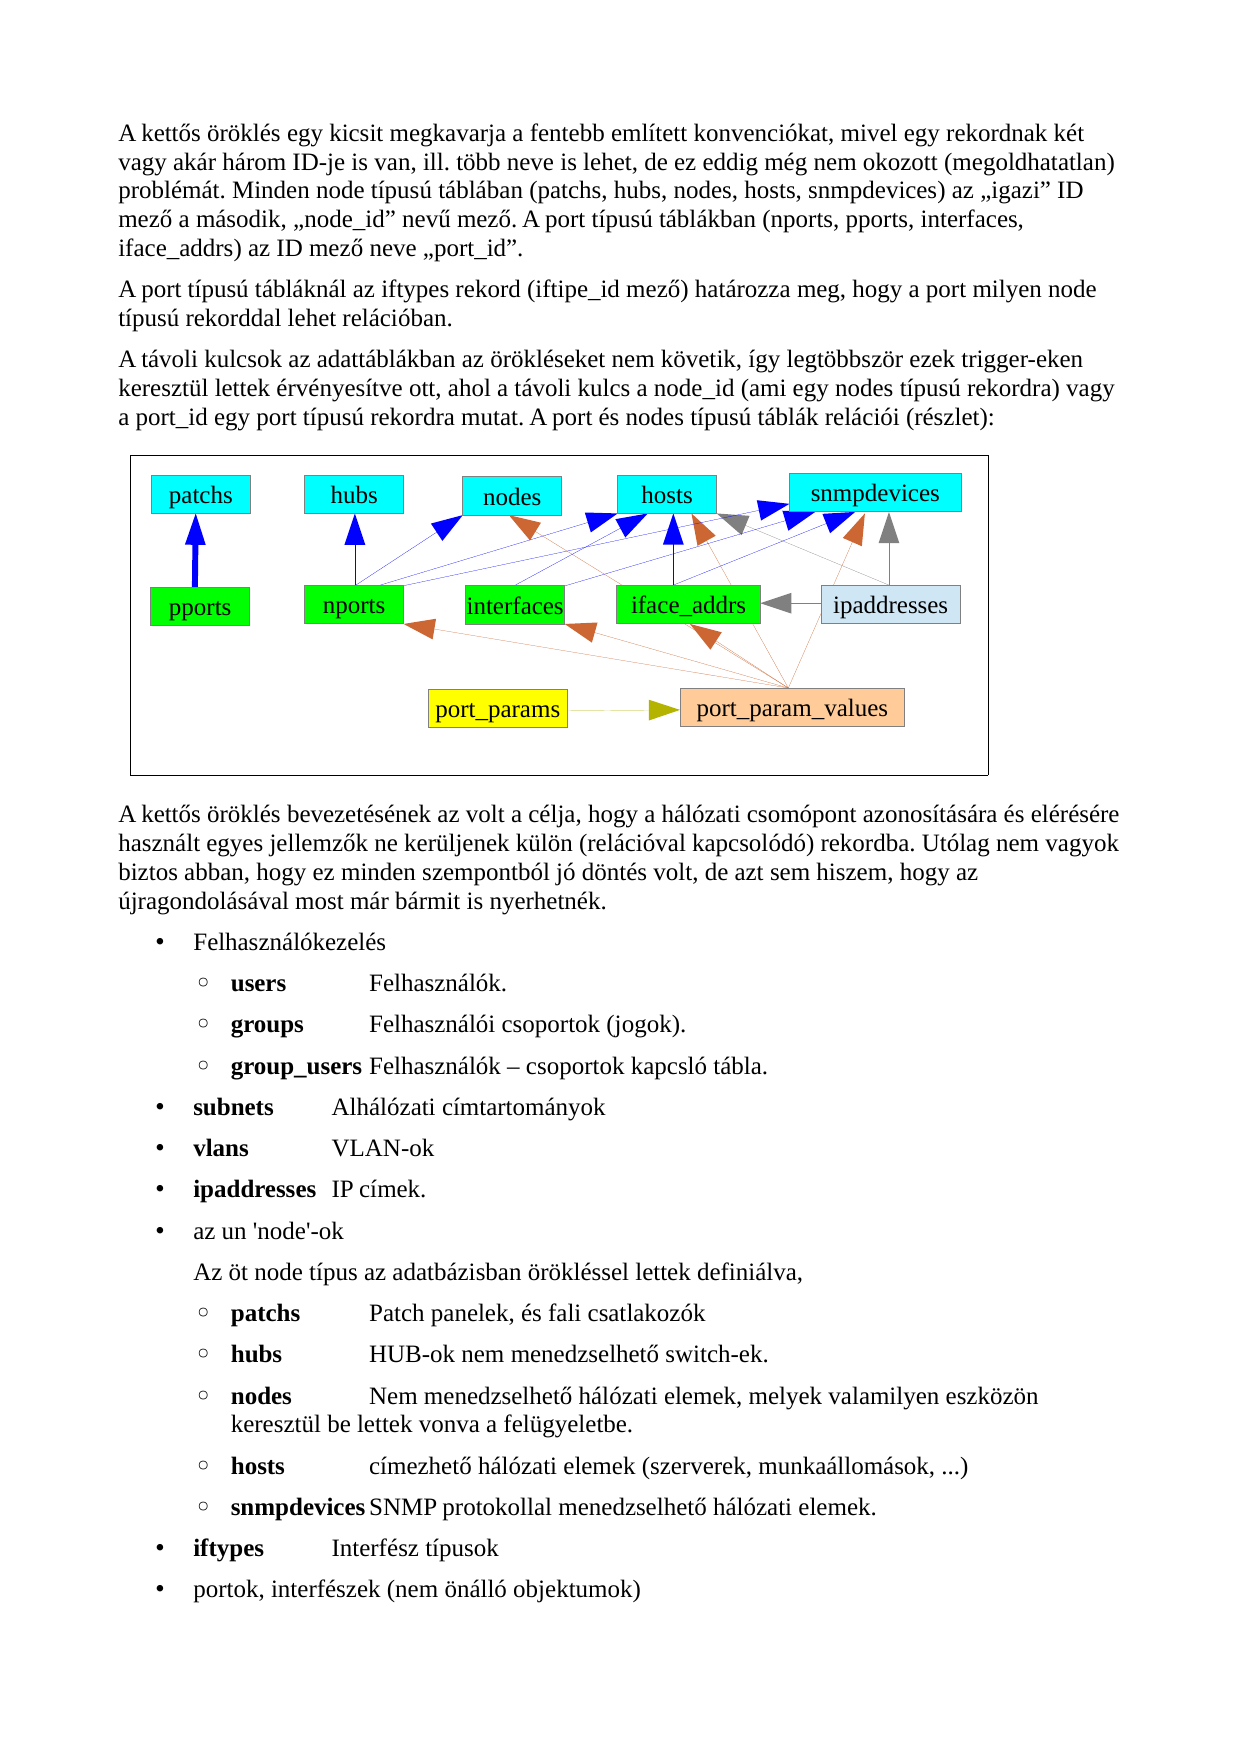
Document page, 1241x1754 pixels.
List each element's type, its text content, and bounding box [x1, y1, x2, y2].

list hubs HUB-ok nem menedzselhető switch-ek. [193, 1339, 1122, 1368]
list patchs Patch panelek, és fali csatlakozók [193, 1298, 1122, 1327]
text A kettős öröklés egy kicsit megkavarja a fentebb említett konvenciókat, mivel egy rekordnak két vagy akár három ID-je is van, ill. több neve is lehet, de ez eddig még nem okozott (megoldhatatlan) problémát. Minden node típusú táblában (patchs, hubs, nodes, hosts, snmpdevices) az „igazi” ID mező a második, „node_id” nevű mező. A port típusú táblákban (nports, pports, interfaces, iface_addrs) az ID mező neve „port_id”. [118, 118, 1122, 262]
list snmpdevices SNMP protokollal menedzselhető hálózati elemek. [193, 1492, 1122, 1521]
list groups Felhasználói csoportok (jogok). [193, 1009, 1122, 1038]
list subnets Alhálózati címtartományok [156, 1092, 1122, 1121]
list vlans VLAN-ok [156, 1133, 1122, 1162]
list az un 'node'-ok [156, 1216, 1122, 1244]
list portok, interfészek (nem önálló objektumok) [156, 1574, 1122, 1603]
list iftypes Interfész típusok [156, 1533, 1122, 1562]
text A kettős öröklés bevezetésének az volt a célja, hogy a hálózati csomópont azonosítására és elérésére használt egyes jellemzők ne kerüljenek külön (relációval kapcsolódó) rekordba. Utólag nem vagyok biztos abban, hogy ez minden szempontból jó döntés volt, de azt sem hiszem, hogy az újragondolásával most már bármit is nyerhetnék. [118, 799, 1122, 914]
list Felhasználókezelés [156, 927, 1122, 956]
list ipaddresses IP címek. [156, 1174, 1122, 1203]
list group_users Felhasználók – csoportok kapcsló tábla. [193, 1051, 1122, 1079]
list users Felhasználók. [193, 968, 1122, 997]
list hosts címezhető hálózati elemek (szerverek, munkaállomások, ...) [193, 1451, 1122, 1479]
list Az öt node típus az adatbázisban örökléssel lettek definiálva, [156, 1257, 1122, 1286]
text A port típusú tábláknál az iftypes rekord (iftipe_id mező) határozza meg, hogy a port milyen node típusú rekorddal lehet relációban. [118, 274, 1122, 332]
text A távoli kulcsok az adattáblákban az örökléseket nem követik, így legtöbbször ezek trigger-eken keresztül lettek érvényesítve ott, ahol a távoli kulcs a node_id (ami egy nodes típusú rekordra) vagy a port_id egy port típusú rekordra mutat. A port és nodes típusú táblák relációi (részlet): [118, 344, 1122, 431]
list nodes Nem menedzselhető hálózati elemek, melyek valamilyen eszközön keresztül be lettek vonva a felügyeletbe. [193, 1381, 1122, 1438]
